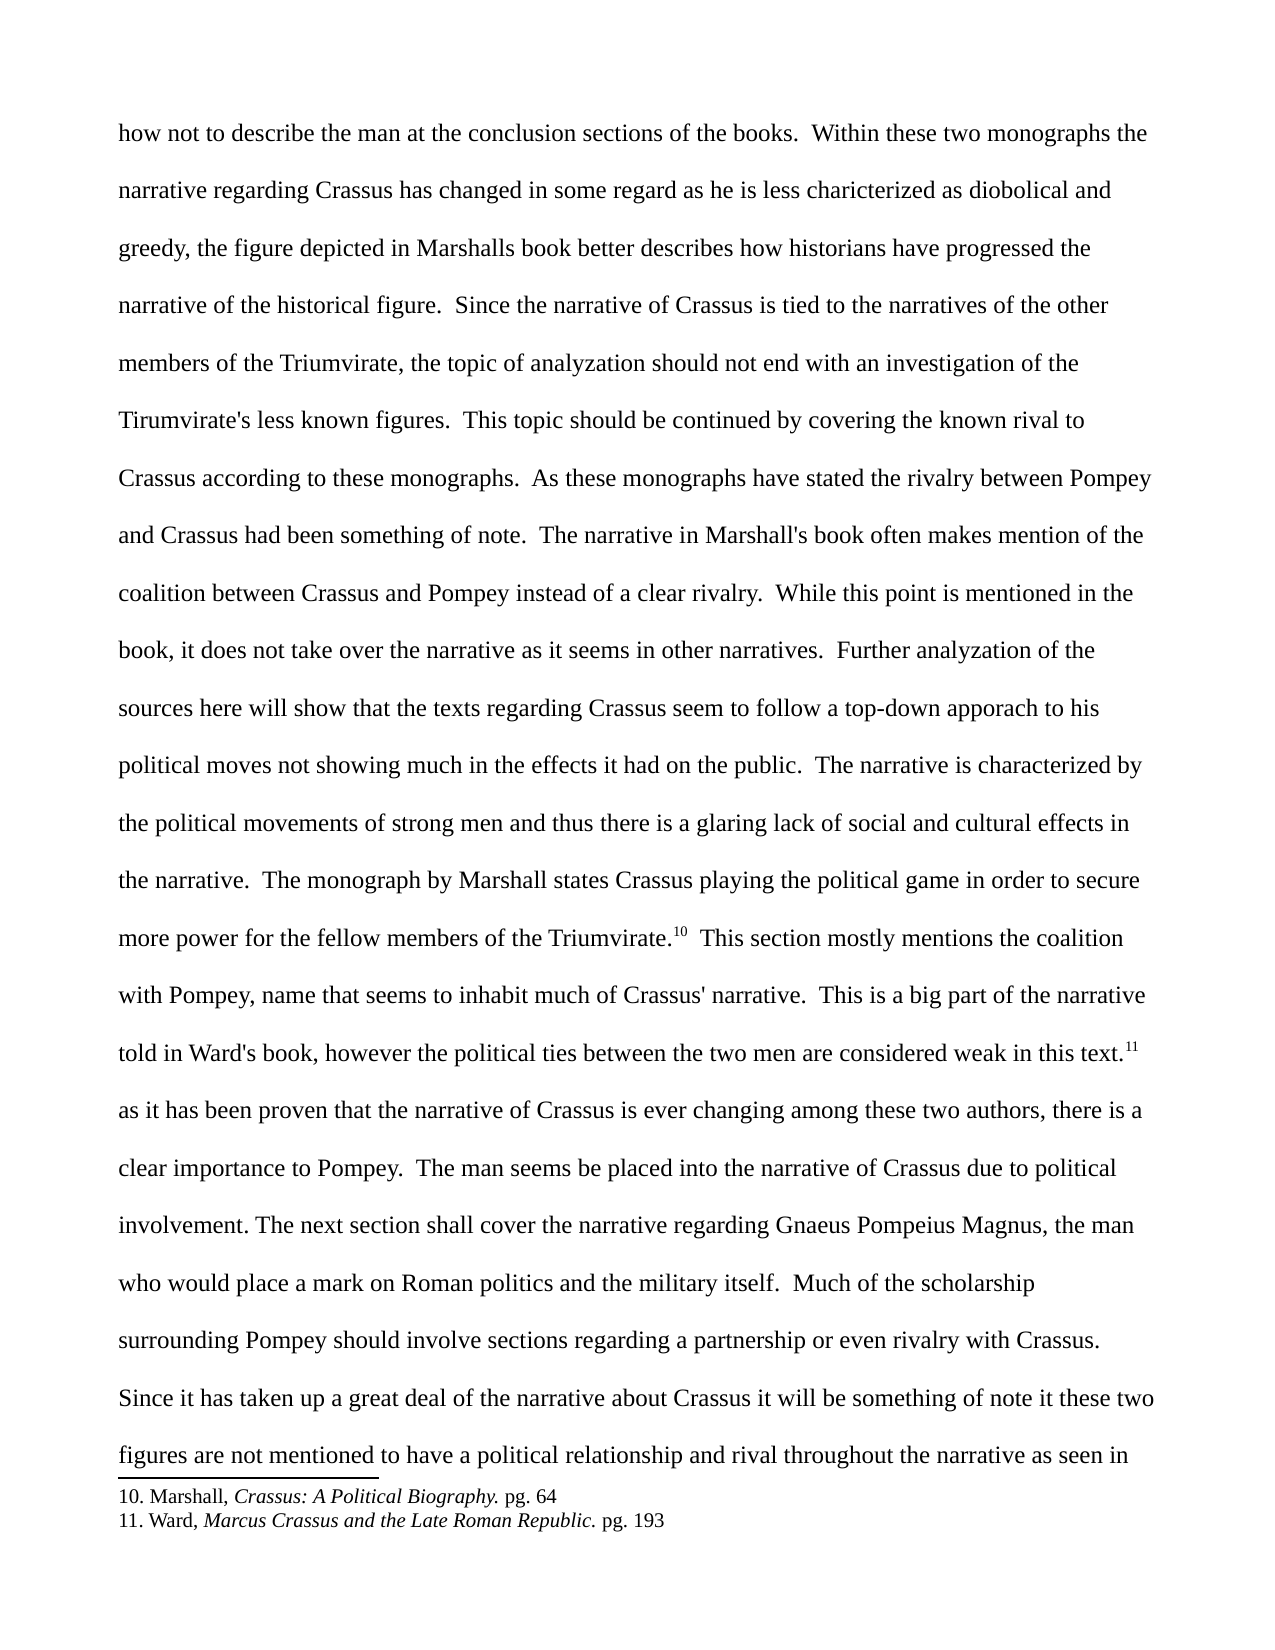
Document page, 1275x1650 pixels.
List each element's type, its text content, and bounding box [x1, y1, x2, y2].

text . Marshall, Crassus: A Political Biography. pg. 64 [118, 1484, 1157, 1508]
text how not to describe the man at the conclusion sections of the books. Within these two monographs the narrative regarding Crassus has changed in some regard as he is less charicterized as diobolical and greedy, the figure depicted in Marshalls book better describes how historians have progressed the narrative of the historical figure. Since the narrative of Crassus is tied to the narratives of the other members of the Triumvirate, the topic of analyzation should not end with an investigation of the Tirumvirate's less known figures. This topic should be continued by covering the known rival to Crassus according to these monographs. As these monographs have stated the rivalry between Pompey and Crassus had been something of note. The narrative in Marshall's book often makes mention of the coalition between Crassus and Pompey instead of a clear rivalry. While this point is mentioned in the book, it does not take over the narrative as it seems in other narratives. Further analyzation of the sources here will show that the texts regarding Crassus seem to follow a top-down apporach to his political moves not showing much in the effects it had on the public. The narrative is characterized by the political movements of strong men and thus there is a glaring lack of social and cultural effects in the narrative. The monograph by Marshall states Crassus playing the political game in order to secure more power for the fellow members of the Triumvirate. This section mostly mentions the coalition with Pompey, name that seems to inhabit much of Crassus' narrative. This is a big part of the narrative told in Ward's book, however the political ties between the two men are considered weak in this text. as it has been proven that the narrative of Crassus is ever changing among these two authors, there is a clear importance to Pompey. The man seems be placed into the narrative of Crassus due to political involvement. The next section shall cover the narrative regarding Gnaeus Pompeius Magnus, the man who would place a mark on Roman politics and the military itself. Much of the scholarship surrounding Pompey should involve sections regarding a partnership or even rivalry with Crassus. Since it has taken up a great deal of the narrative about Crassus it will be something of note it these two figures are not mentioned to have a political relationship and rival throughout the narrative as seen in [118, 118, 1157, 1469]
text . Ward, Marcus Crassus and the Late Roman Republic. pg. 193 [118, 1508, 1157, 1532]
